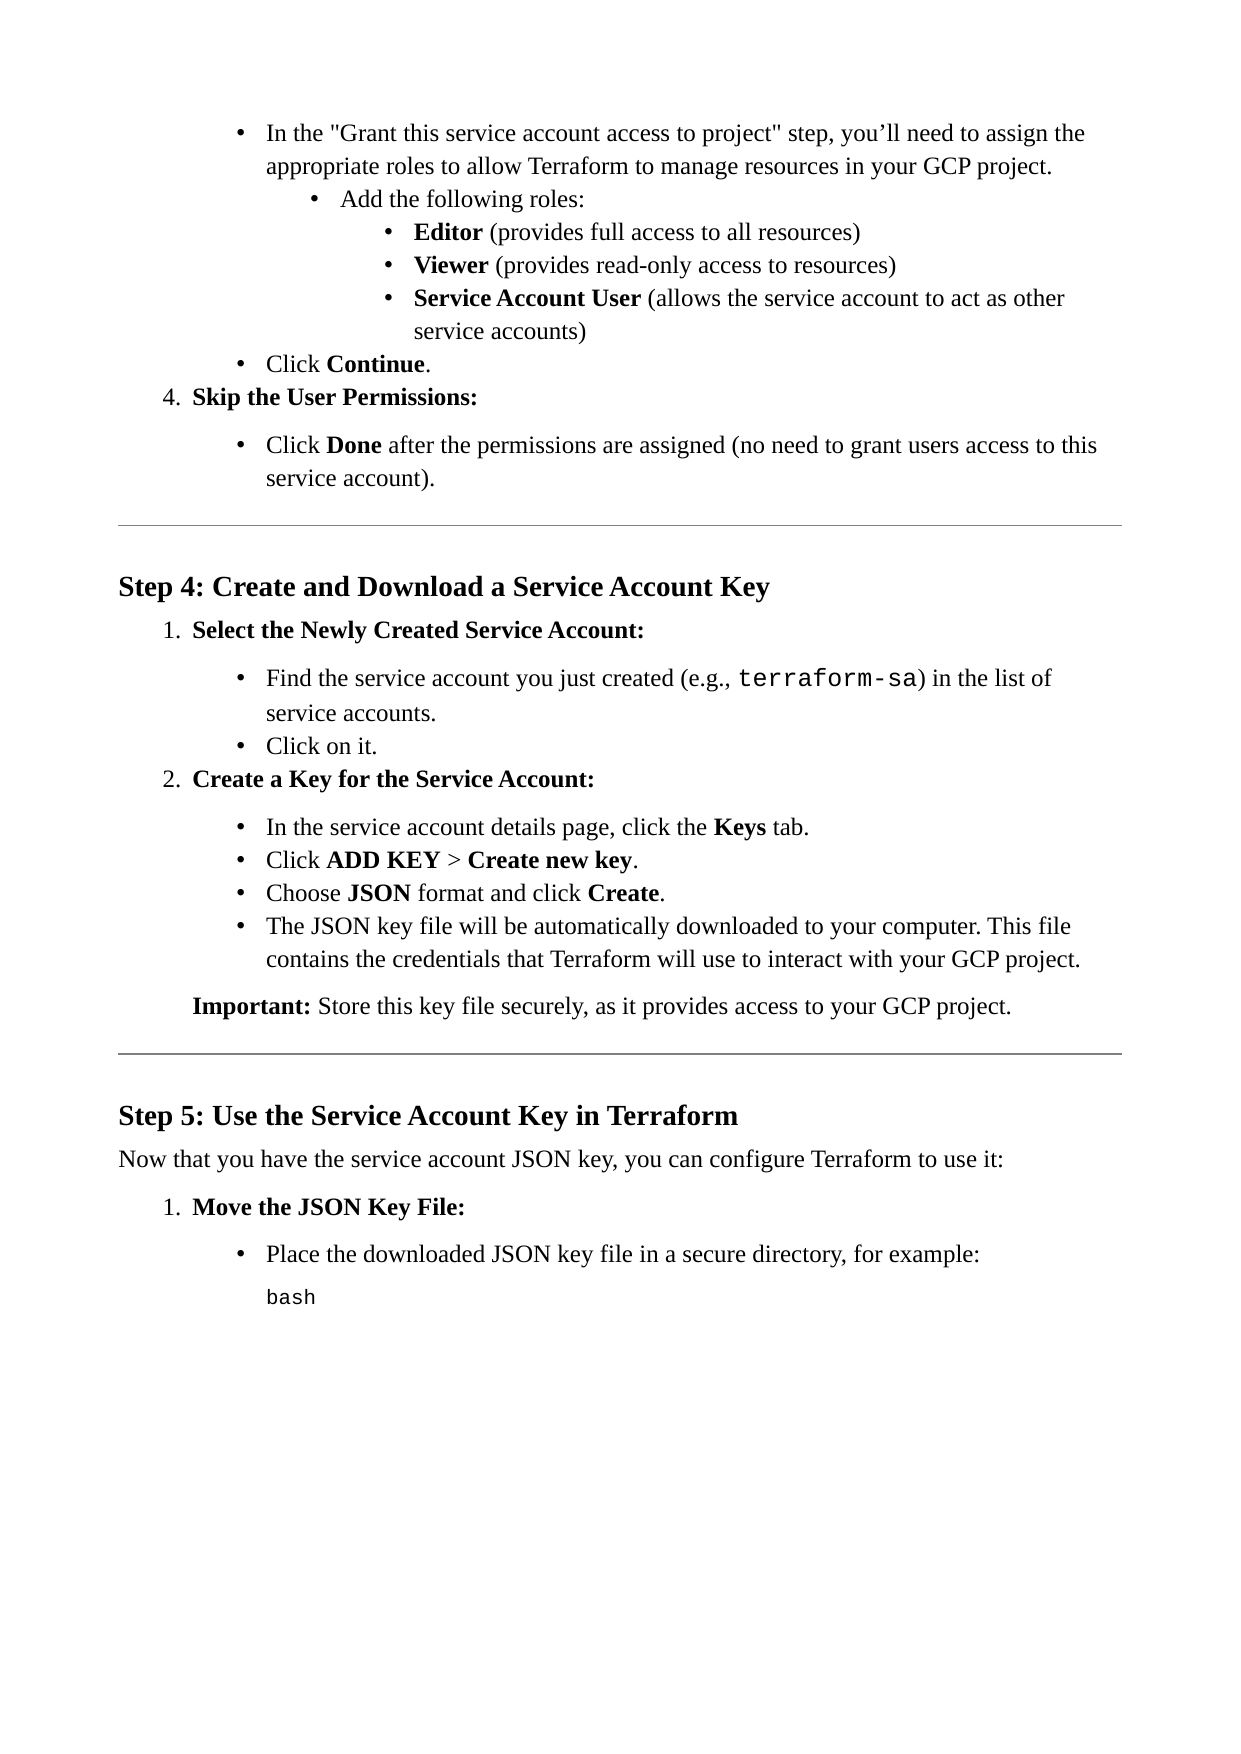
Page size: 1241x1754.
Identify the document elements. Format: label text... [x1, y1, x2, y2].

list Place the downloaded JSON key file in a secure directory, for example: [236, 1239, 1122, 1268]
list bash [236, 1287, 1122, 1310]
list Move the JSON Key File: [162, 1192, 1122, 1220]
list Service Account User (allows the service account to act as other service accounts) [384, 283, 1122, 345]
subtitle Step 5: Use the Service Account Key in Terraform [118, 1098, 1122, 1131]
text Now that you have the service account JSON key, you can configure Terraform to use it: [118, 1144, 1122, 1173]
list In the "Grant this service account access to project" step, you’ll need to assign the appropriate roles to allow Terraform to manage resources in your GCP project. [236, 118, 1122, 180]
list The JSON key file will be automatically downloaded to your computer. This file contains the credentials that Terraform will use to interact with your GCP project. [236, 911, 1122, 973]
list Important: Store this key file securely, as it provides access to your GCP project. [162, 991, 1122, 1020]
list In the service account details page, click the Keys tab. [236, 812, 1122, 841]
list Click on it. [236, 731, 1122, 760]
subtitle Step 4: Create and Download a Service Account Key [118, 569, 1122, 603]
list Viewer (provides read-only access to resources) [384, 250, 1122, 279]
list Create a Key for the Service Account: [162, 764, 1122, 793]
list Select the Newly Created Service Account: [162, 615, 1122, 644]
list Click Done after the permissions are assigned (no need to grant users access to this service account). [236, 430, 1122, 492]
list Find the service account you just created (e.g., terraform-sa) in the list of service accounts. [236, 663, 1122, 727]
list Click ADD KEY > Create new key. [236, 845, 1122, 873]
list Skip the User Permissions: [162, 382, 1122, 411]
list Editor (provides full access to all resources) [384, 217, 1122, 246]
list Choose JSON format and click Create. [236, 878, 1122, 907]
list Add the following roles: [310, 184, 1122, 213]
list Click Continue. [236, 349, 1122, 378]
